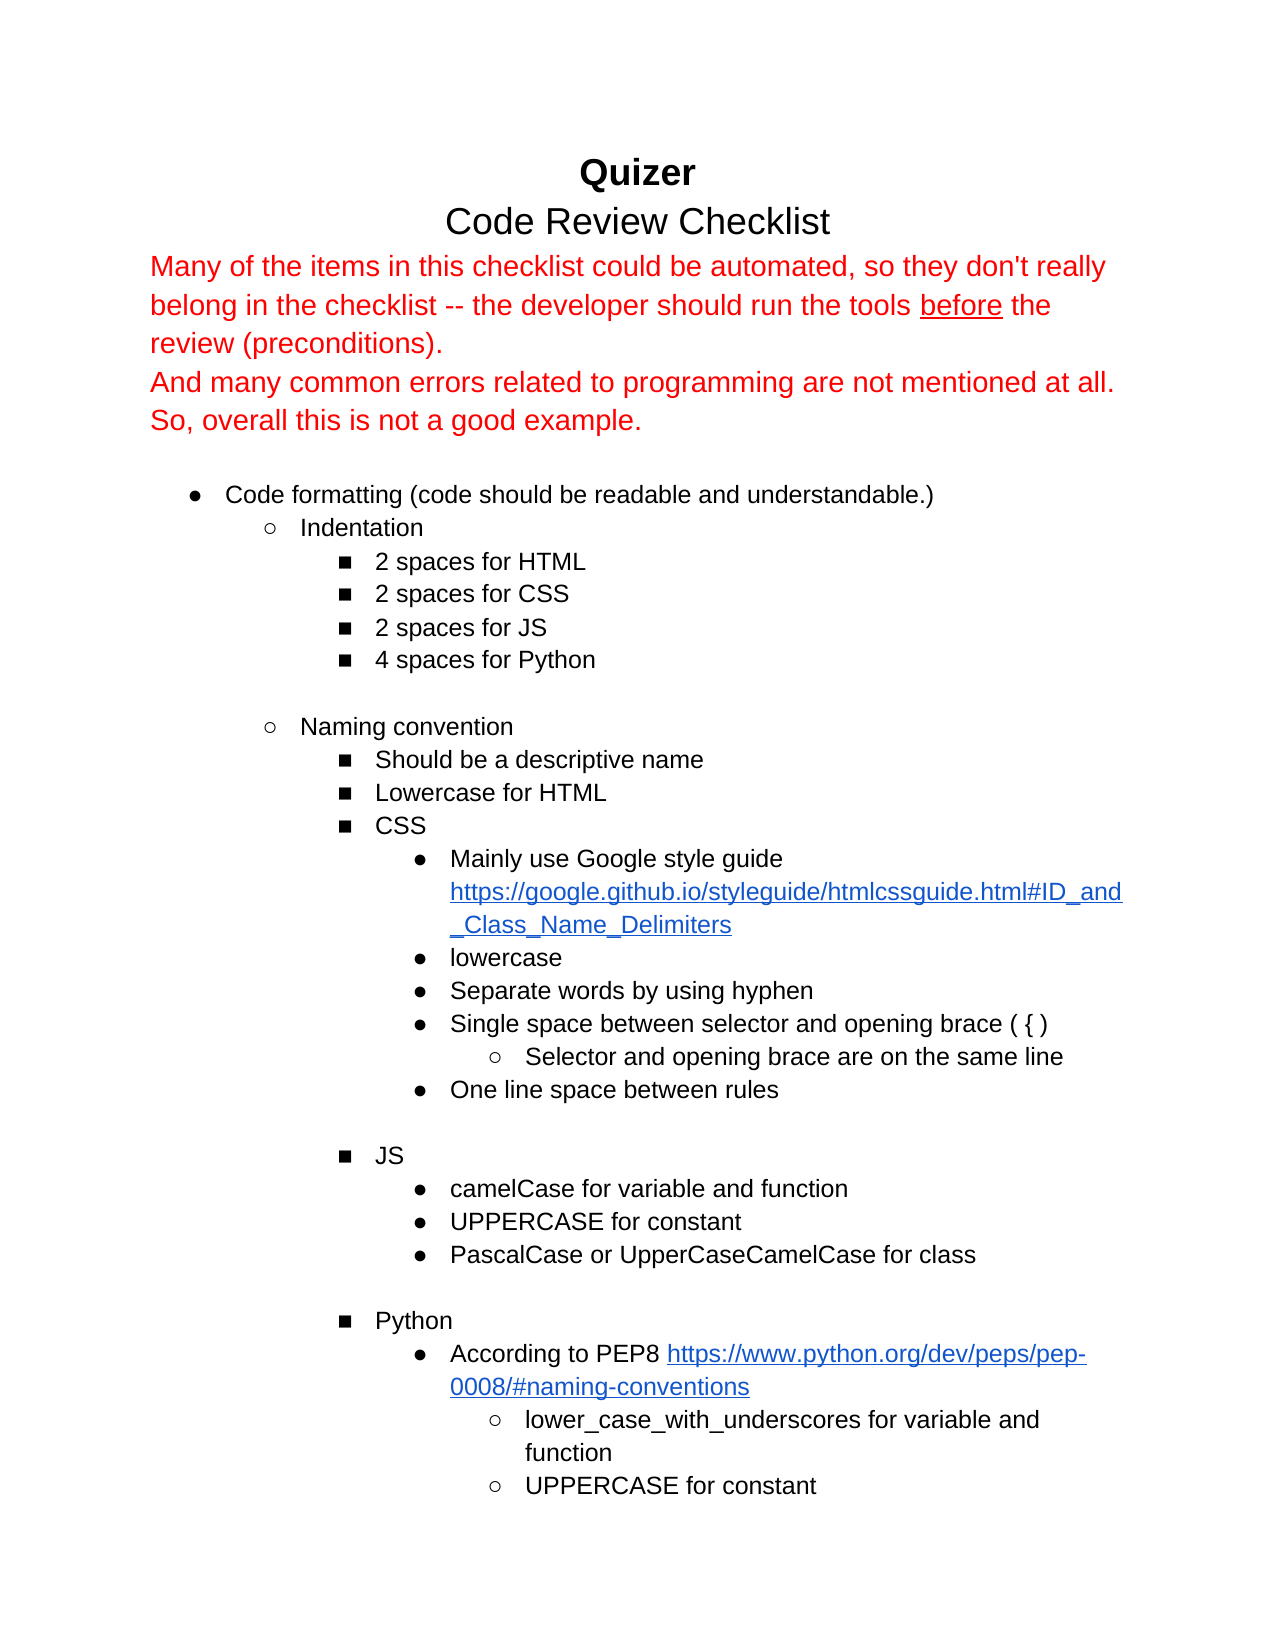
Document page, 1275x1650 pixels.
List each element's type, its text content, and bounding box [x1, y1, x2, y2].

list According to PEP8 https://www.python.org/dev/peps/pep-0008/#naming-conventions [412, 1339, 1125, 1401]
list UPPERCASE for constant [487, 1471, 1125, 1500]
list PascalCase or UpperCaseCamelCase for class [412, 1240, 1125, 1269]
list Indentation [262, 513, 1125, 542]
list UPPERCASE for constant [412, 1207, 1125, 1236]
list camelCase for variable and function [412, 1174, 1125, 1203]
list Naming convention [262, 712, 1125, 740]
list 2 spaces for HTML [337, 546, 1125, 575]
text Quizer [150, 150, 1125, 193]
list Lowercase for HTML [337, 778, 1125, 806]
text Code Review Checklist [150, 199, 1125, 243]
list Python [337, 1306, 1125, 1335]
text So, overall this is not a good example. [150, 403, 1125, 437]
list Mainly use Google style guide https://google.github.io/styleguide/htmlcssguide.html#ID_and_Class_Name_Delimiters [412, 844, 1125, 938]
list lower_case_with_underscores for variable and function [487, 1405, 1125, 1467]
list Single space between selector and opening brace ( { ) [412, 1009, 1125, 1037]
list Should be a descriptive name [337, 744, 1125, 773]
list JS [337, 1141, 1125, 1169]
list lowercase [412, 943, 1125, 971]
text And many common errors related to programming are not mentioned at all. [150, 365, 1125, 398]
list 2 spaces for JS [337, 612, 1125, 641]
list 2 spaces for CSS [337, 579, 1125, 608]
list CSS [337, 811, 1125, 839]
list Code formatting (code should be readable and understandable.) [187, 480, 1125, 509]
text Many of the items in this checklist could be automated, so they don't really belong in the checklist -- the developer should run the tools before the review (preconditions). [150, 249, 1125, 360]
list Separate words by using hyphen [412, 976, 1125, 1004]
list One line space between rules [412, 1075, 1125, 1103]
list Selector and opening brace are on the same line [487, 1042, 1125, 1071]
list 4 spaces for Python [337, 646, 1125, 674]
